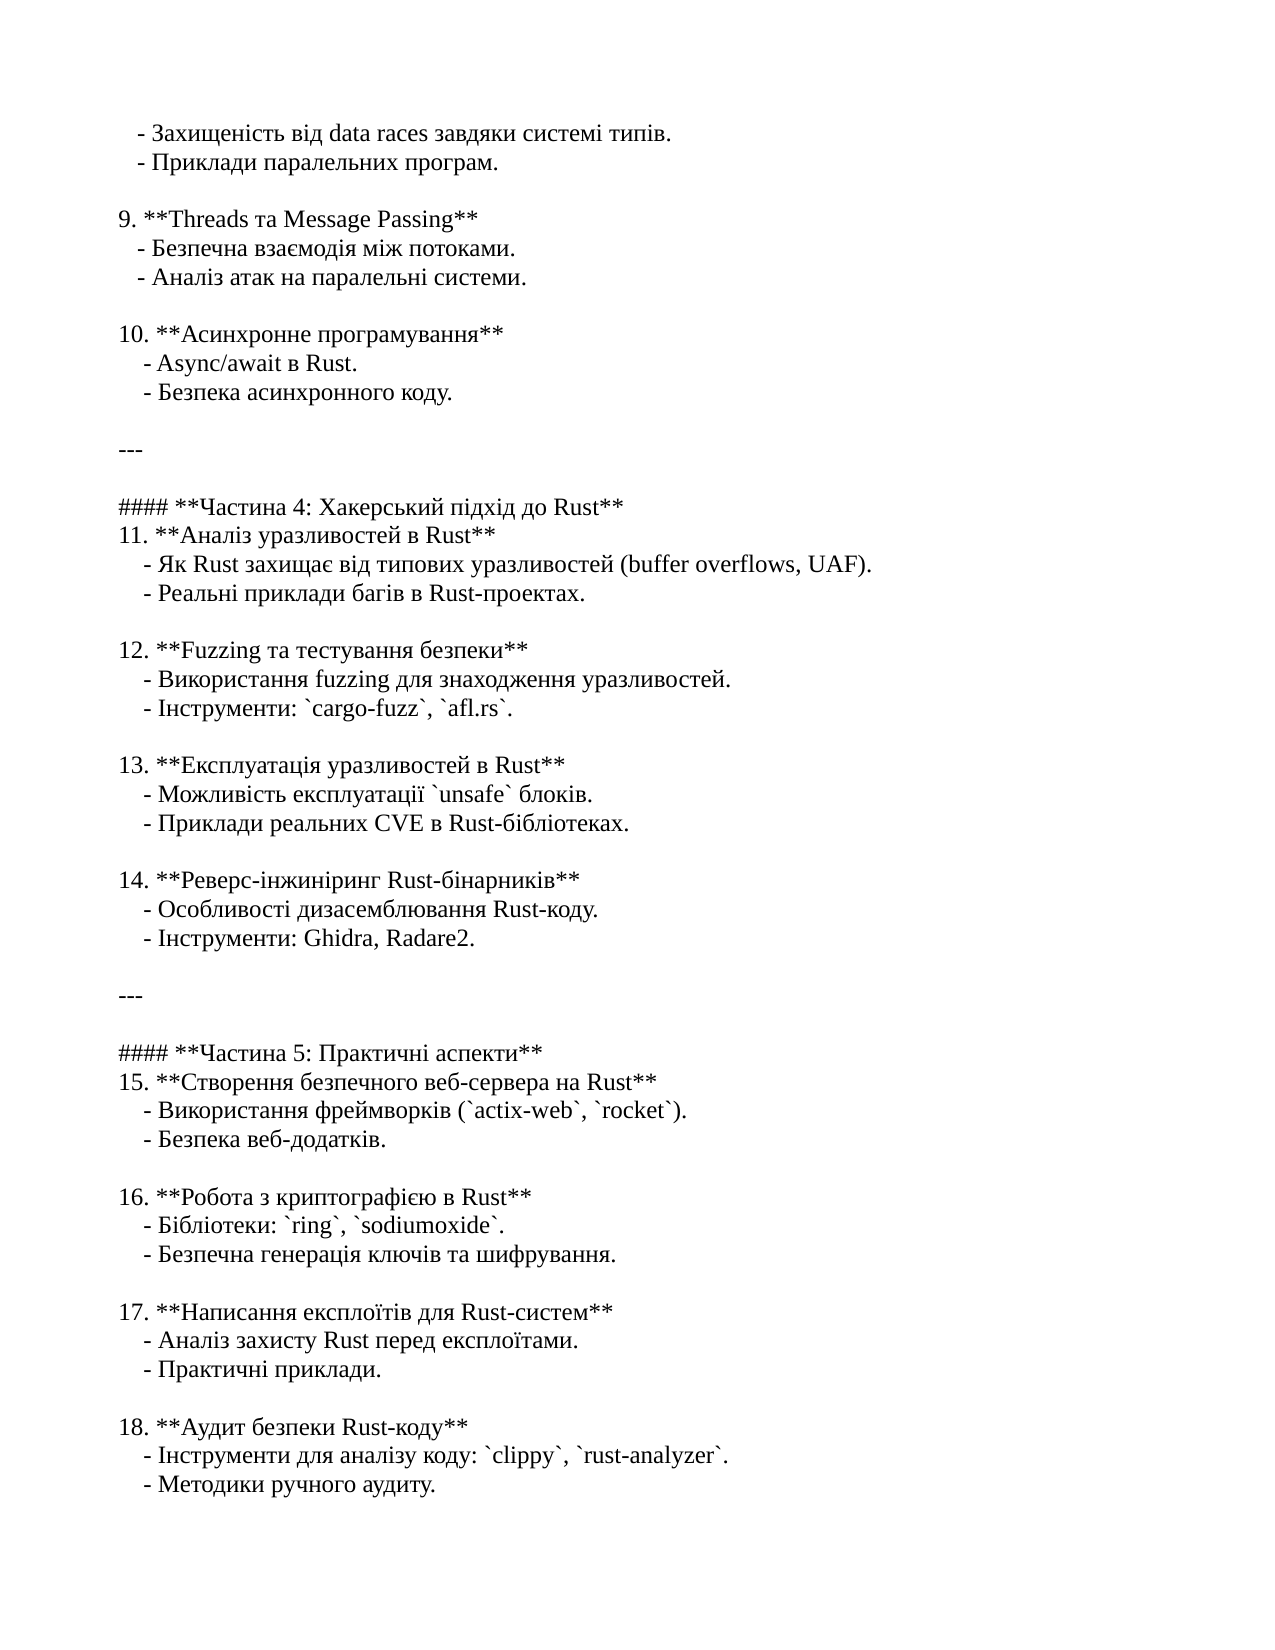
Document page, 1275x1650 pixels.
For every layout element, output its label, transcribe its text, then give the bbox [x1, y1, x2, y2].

text - Async/await в Rust. [118, 348, 1157, 377]
text 13. **Експлуатація уразливостей в Rust** [118, 751, 1157, 779]
text 16. **Робота з криптографією в Rust** [118, 1182, 1157, 1211]
text - Аналіз атак на паралельні системи. [118, 262, 1157, 291]
text 17. **Написання експлоїтів для Rust-систем** [118, 1297, 1157, 1326]
text 9. **Threads та Message Passing** [118, 204, 1157, 233]
text 12. **Fuzzing та тестування безпеки** [118, 636, 1157, 664]
text 18. **Аудит безпеки Rust-коду** [118, 1412, 1157, 1441]
text - Реальні приклади багів в Rust-проектах. [118, 578, 1157, 607]
text - Як Rust захищає від типових уразливостей (buffer overflows, UAF). [118, 549, 1157, 578]
text - Методики ручного аудиту. [118, 1469, 1157, 1498]
text - Використання фреймворків (`actix-web`, `rocket`). [118, 1096, 1157, 1124]
text - Особливості дизасемблювання Rust-коду. [118, 894, 1157, 923]
text - Захищеність від data races завдяки системі типів. [118, 118, 1157, 147]
text - Приклади паралельних програм. [118, 147, 1157, 176]
text --- [118, 434, 1157, 463]
text - Безпечна генерація ключів та шифрування. [118, 1239, 1157, 1268]
text #### **Частина 5: Практичні аспекти** [118, 1038, 1157, 1067]
text - Інструменти для аналізу коду: `clippy`, `rust-analyzer`. [118, 1441, 1157, 1469]
text - Практичні приклади. [118, 1354, 1157, 1383]
text - Інструменти: Ghidra, Radare2. [118, 923, 1157, 952]
text --- [118, 981, 1157, 1009]
text #### **Частина 4: Хакерський підхід до Rust** [118, 492, 1157, 521]
text - Аналіз захисту Rust перед експлоїтами. [118, 1326, 1157, 1354]
text - Безпечна взаємодія між потоками. [118, 233, 1157, 262]
text 14. **Реверс-інжиніринг Rust-бінарників** [118, 866, 1157, 894]
text - Приклади реальних CVE в Rust-бібліотеках. [118, 808, 1157, 837]
text 15. **Створення безпечного веб-сервера на Rust** [118, 1067, 1157, 1096]
text 10. **Асинхронне програмування** [118, 319, 1157, 348]
text - Безпека асинхронного коду. [118, 377, 1157, 406]
text 11. **Аналіз уразливостей в Rust** [118, 521, 1157, 549]
text - Безпека веб-додатків. [118, 1124, 1157, 1153]
text - Бібліотеки: `ring`, `sodiumoxide`. [118, 1211, 1157, 1239]
text - Інструменти: `cargo-fuzz`, `afl.rs`. [118, 693, 1157, 722]
text - Використання fuzzing для знаходження уразливостей. [118, 664, 1157, 693]
text - Можливість експлуатації `unsafe` блоків. [118, 779, 1157, 808]
